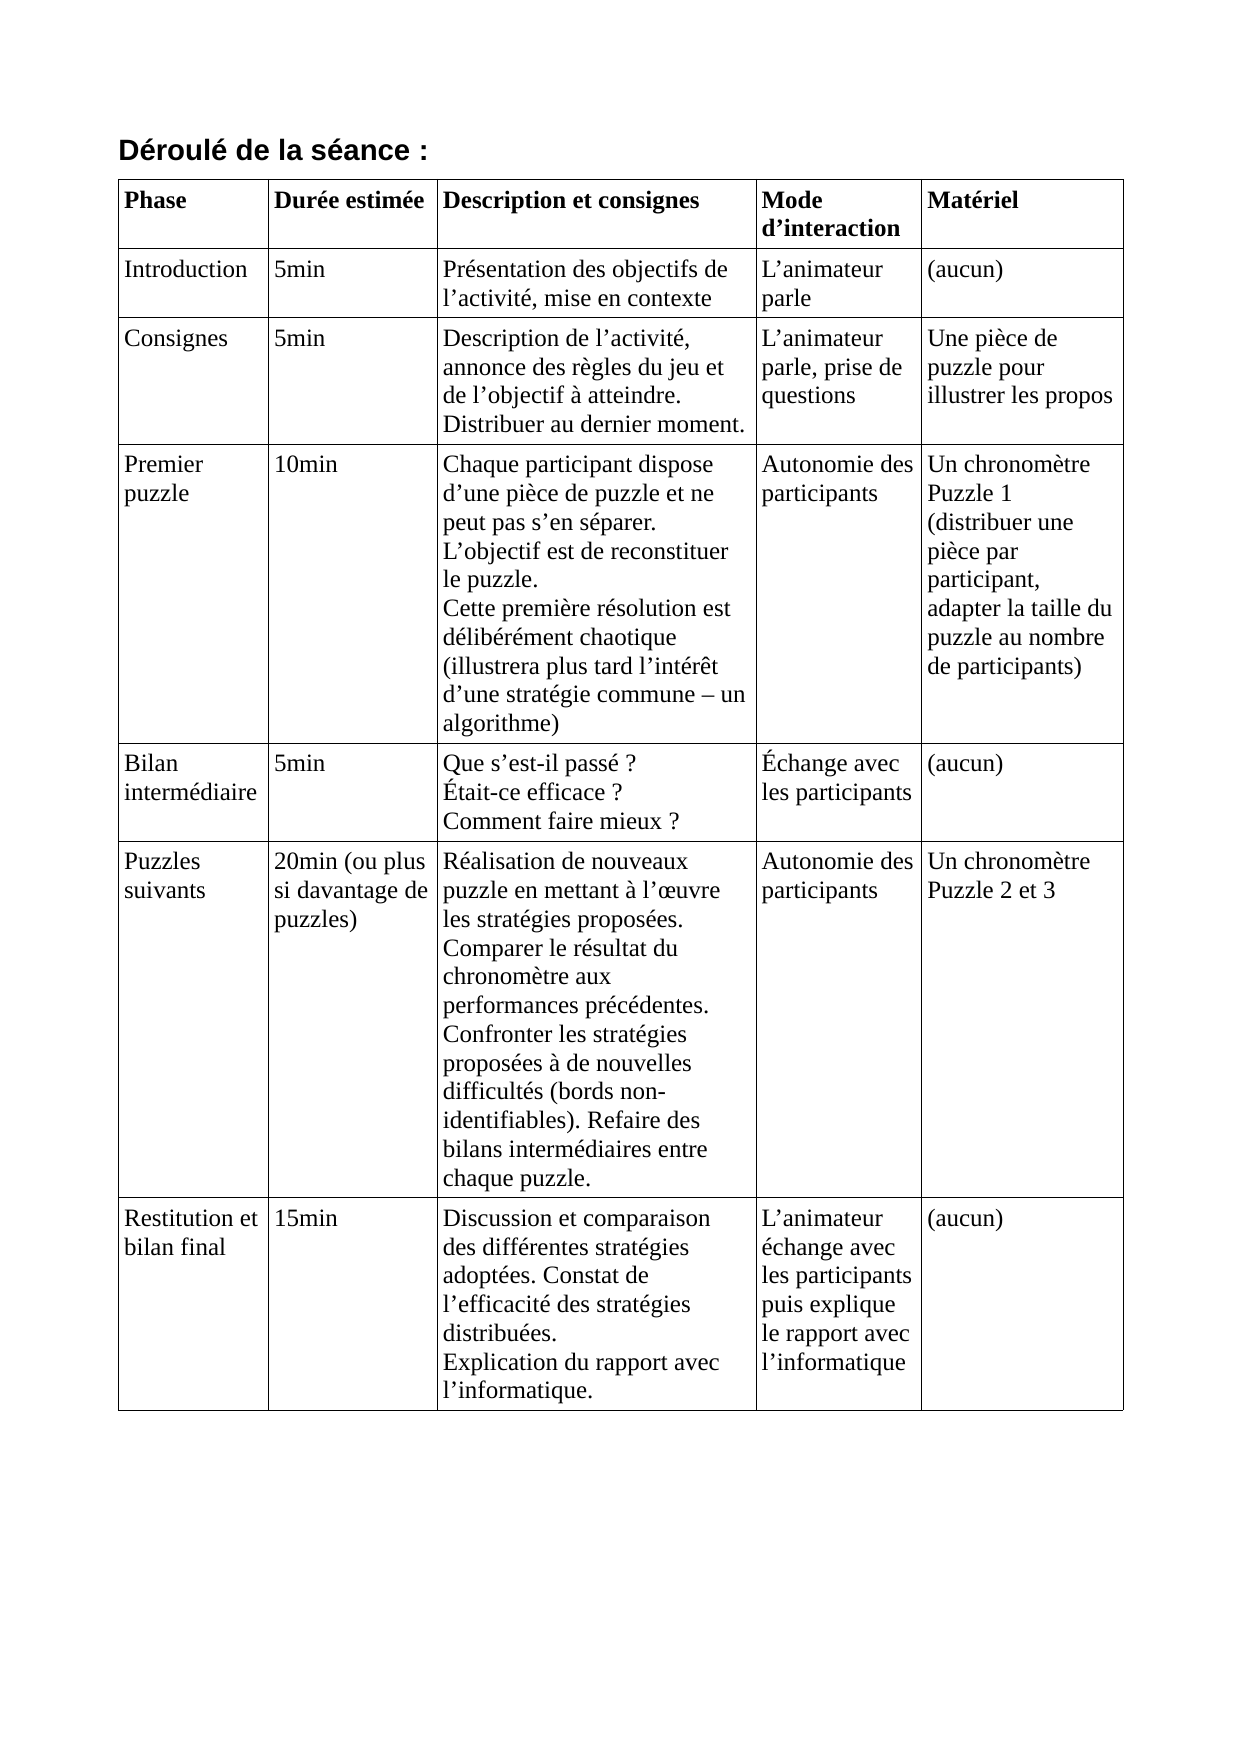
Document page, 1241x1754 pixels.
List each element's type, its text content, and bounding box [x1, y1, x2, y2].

table_header Mode d’interaction [757, 180, 921, 248]
table_cell L’animateur parle [757, 249, 921, 317]
subtitle Déroulé de la séance : [118, 133, 1122, 166]
table_cell (aucun) [922, 744, 1123, 841]
table_cell (aucun) [922, 249, 1123, 317]
table_cell Premier puzzle [119, 445, 268, 743]
table_cell Introduction [119, 249, 268, 317]
table_cell Restitution et bilan final [119, 1198, 268, 1410]
table_cell Chaque participant dispose d’une pièce de puzzle et ne peut pas s’en séparer. L’objectif est de reconstituer le puzzle. Cette première résolution est délibérément chaotique (illustrera plus tard l’intérêt d’une stratégie commune – un algorithme) [438, 445, 756, 743]
table_cell Un chronomètre Puzzle 2 et 3 [922, 842, 1123, 1197]
table_cell L’animateur parle, prise de questions [757, 318, 921, 444]
table_cell Un chronomètre Puzzle 1 (distribuer une pièce par participant, adapter la taille du puzzle au nombre de participants) [922, 445, 1123, 743]
table_header Durée estimée [269, 180, 437, 248]
table_cell Puzzles suivants [119, 842, 268, 1197]
table_cell 5min [269, 318, 437, 444]
table_cell 15min [269, 1198, 437, 1410]
table_cell Échange avec les participants [757, 744, 921, 841]
table_cell Que s’est-il passé ? Était-ce efficace ? Comment faire mieux ? [438, 744, 756, 841]
table_cell 5min [269, 249, 437, 317]
table_cell Une pièce de puzzle pour illustrer les propos [922, 318, 1123, 444]
table_cell 20min (ou plus si davantage de puzzles) [269, 842, 437, 1197]
table_cell Autonomie des participants [757, 445, 921, 743]
table_cell (aucun) [922, 1198, 1123, 1410]
table_header Matériel [922, 180, 1123, 248]
table_cell L’animateur échange avec les participants puis explique le rapport avec l’informatique [757, 1198, 921, 1410]
table_cell Bilan intermédiaire [119, 744, 268, 841]
table_cell Discussion et comparaison des différentes stratégies adoptées. Constat de l’efficacité des stratégies distribuées. Explication du rapport avec l’informatique. [438, 1198, 756, 1410]
table_cell Présentation des objectifs de l’activité, mise en contexte [438, 249, 756, 317]
table_header Description et consignes [438, 180, 756, 248]
table_cell 10min [269, 445, 437, 743]
table_cell Autonomie des participants [757, 842, 921, 1197]
table_header Phase [119, 180, 268, 248]
table_cell 5min [269, 744, 437, 841]
table_cell Réalisation de nouveaux puzzle en mettant à l’œuvre les stratégies proposées. Comparer le résultat du chronomètre aux performances précédentes. Confronter les stratégies proposées à de nouvelles difficultés (bords non-identifiables). Refaire des bilans intermédiaires entre chaque puzzle. [438, 842, 756, 1197]
table_cell Consignes [119, 318, 268, 444]
table_cell Description de l’activité, annonce des règles du jeu et de l’objectif à atteindre. Distribuer au dernier moment. [438, 318, 756, 444]
